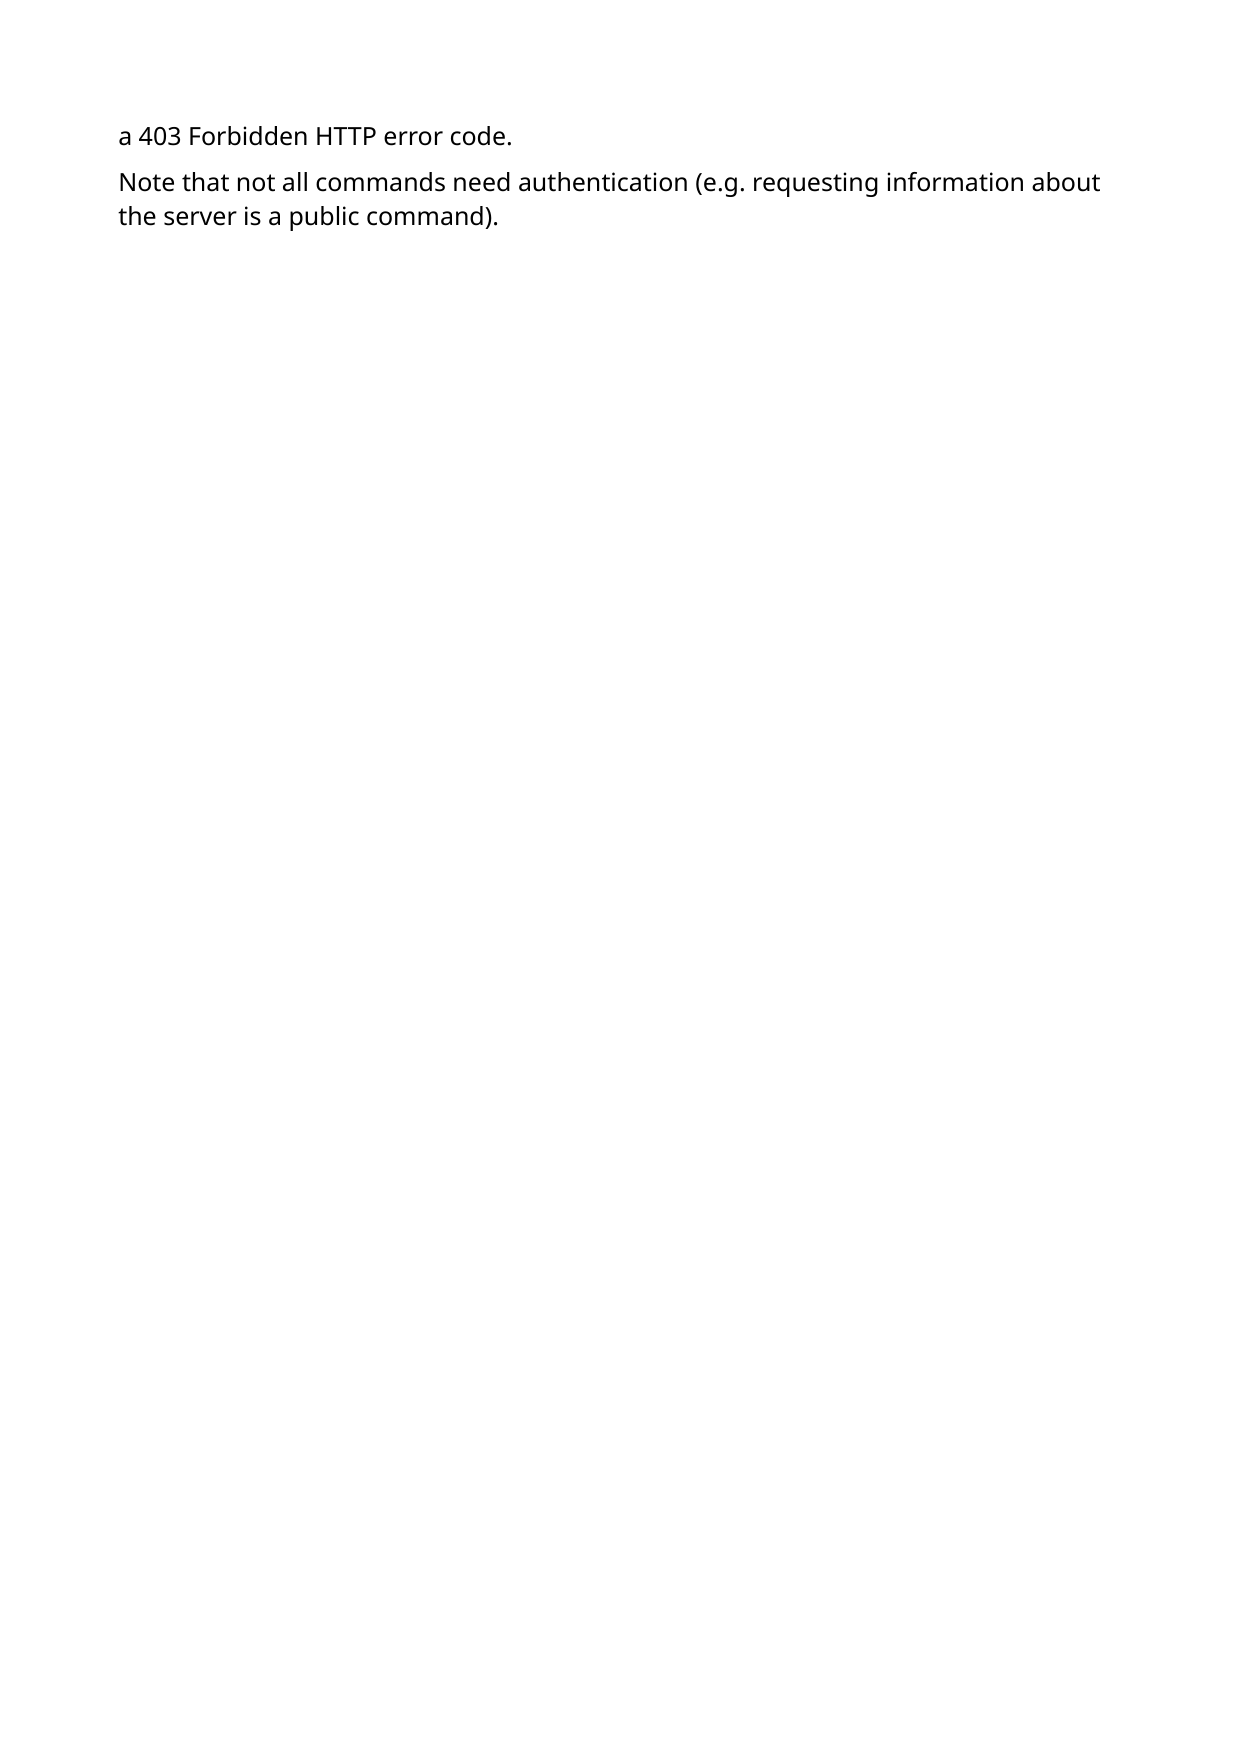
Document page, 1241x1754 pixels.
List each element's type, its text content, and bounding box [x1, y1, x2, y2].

text Note that not all commands need authentication (e.g. requesting information about the server is a public command). [118, 165, 1122, 233]
text a 403 Forbidden HTTP error code. [118, 118, 1122, 152]
